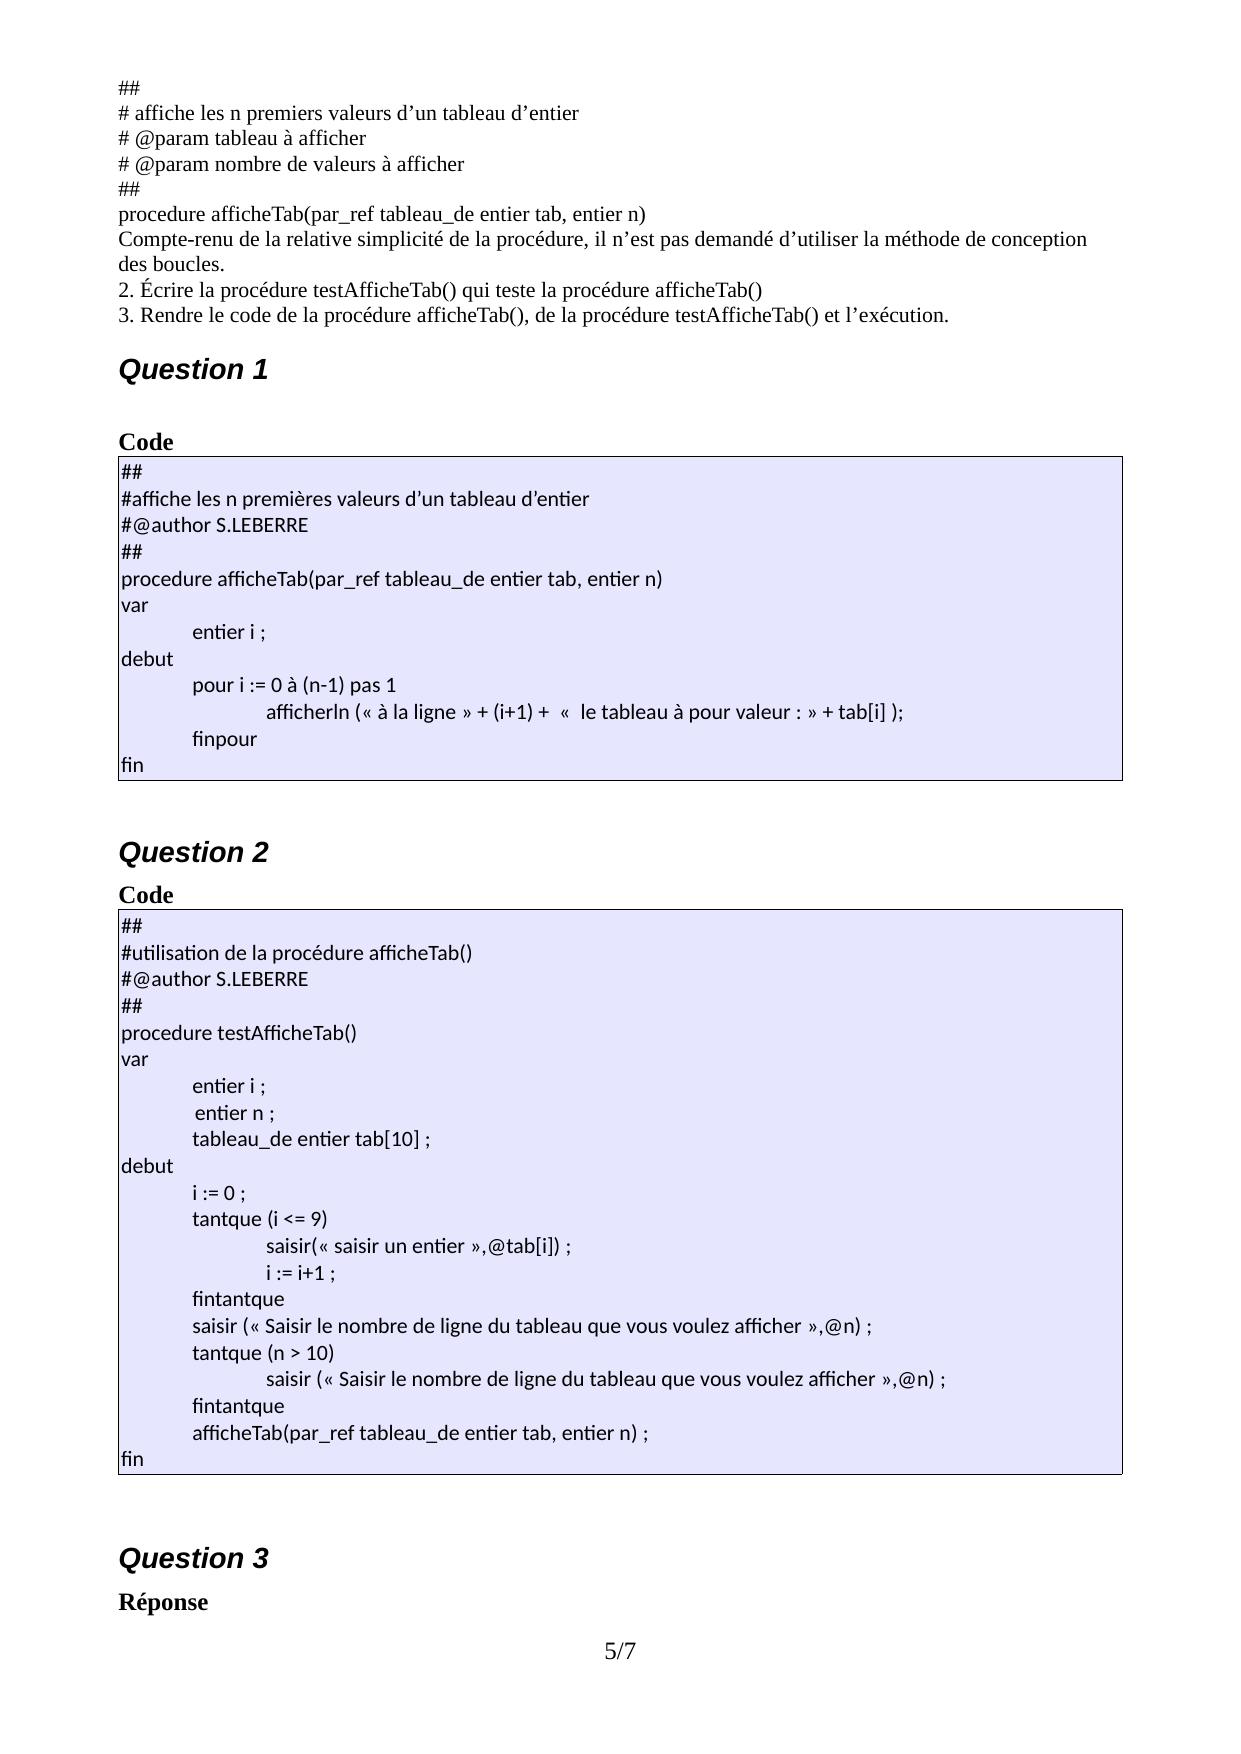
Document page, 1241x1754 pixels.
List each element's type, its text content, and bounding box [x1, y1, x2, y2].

text tantque (n > 10) [119, 1336, 1122, 1363]
text saisir (« Saisir le nombre de ligne du tableau que vous voulez afficher »,@n) ; [119, 1363, 1122, 1389]
text var [119, 589, 1122, 616]
text Code [118, 881, 1122, 909]
text debut [119, 1149, 1122, 1176]
text finpour [119, 722, 1122, 749]
text # affiche les n premiers valeurs d’un tableau d’entier [118, 100, 1122, 125]
text #@author S.LEBERRE [119, 963, 1122, 989]
text entier i ; [119, 616, 1122, 642]
text ## [118, 176, 1122, 201]
text ## [118, 75, 1122, 100]
text debut [119, 642, 1122, 669]
text ## [119, 536, 1122, 562]
subtitle Question 3 [118, 1541, 1122, 1574]
text entier i ; [119, 1069, 1122, 1096]
text Code [118, 427, 1122, 456]
text i := 0 ; [119, 1176, 1122, 1203]
text #utilisation de la procédure afficheTab() [119, 936, 1122, 963]
text pour i := 0 à (n-1) pas 1 [119, 669, 1122, 696]
text Compte-renu de la relative simplicité de la procédure, il n’est pas demandé d’utiliser la méthode de conception des boucles. [118, 226, 1122, 277]
text afficherln (« à la ligne » + (i+1) + « le tableau à pour valeur : » + tab[i] ); [119, 696, 1122, 722]
text fin [119, 749, 1122, 780]
text tableau_de entier tab[10] ; [119, 1123, 1122, 1149]
text tantque (i <= 9) [119, 1203, 1122, 1229]
text #@author S.LEBERRE [119, 509, 1122, 536]
text 2. Écrire la procédure testAfficheTab() qui teste la procédure afficheTab() [118, 277, 1122, 302]
text fintantque [119, 1389, 1122, 1416]
text saisir(« saisir un entier »,@tab[i]) ; [119, 1229, 1122, 1256]
text fin [119, 1443, 1122, 1474]
text Réponse [118, 1587, 1122, 1616]
text fintantque [119, 1283, 1122, 1309]
text ## [119, 910, 1122, 936]
text ## [119, 989, 1122, 1016]
subtitle Question 2 [118, 834, 1122, 868]
text procedure afficheTab(par_ref tableau_de entier tab, entier n) [118, 201, 1122, 226]
text # @param nombre de valeurs à afficher [118, 151, 1122, 176]
text 3. Rendre le code de la procédure afficheTab(), de la procédure testAfficheTab() et l’exécution. [118, 302, 1122, 327]
text procedure afficheTab(par_ref tableau_de entier tab, entier n) [119, 562, 1122, 589]
text afficheTab(par_ref tableau_de entier tab, entier n) ; [119, 1416, 1122, 1443]
text ## [119, 457, 1122, 482]
text i := i+1 ; [119, 1256, 1122, 1283]
text #affiche les n premières valeurs d’un tableau d’entier [119, 482, 1122, 509]
subtitle Question 1 [118, 352, 1122, 386]
text procedure testAfficheTab() [119, 1016, 1122, 1043]
text # @param tableau à afficher [118, 125, 1122, 151]
text var [119, 1043, 1122, 1069]
text entier n ; [119, 1096, 1122, 1123]
text saisir (« Saisir le nombre de ligne du tableau que vous voulez afficher »,@n) ; [119, 1309, 1122, 1336]
